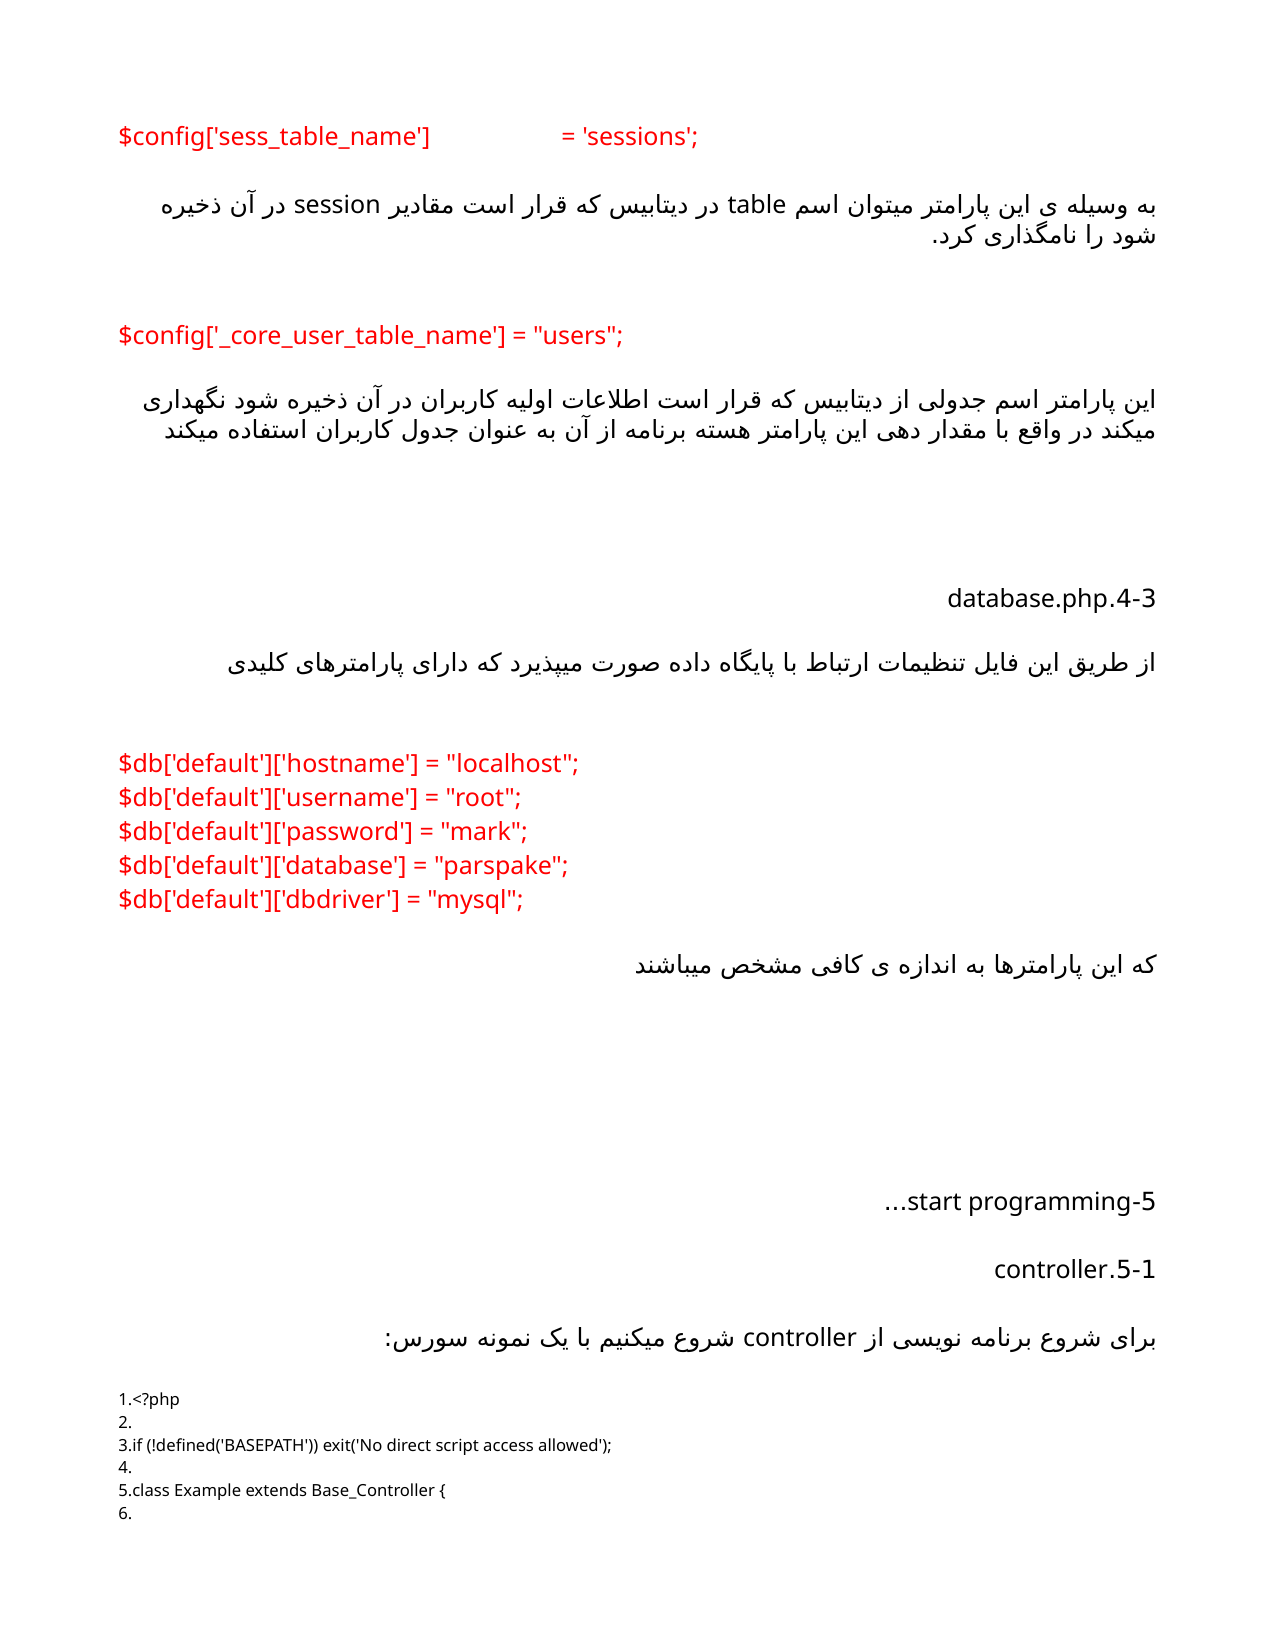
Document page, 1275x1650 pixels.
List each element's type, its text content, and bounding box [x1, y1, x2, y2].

text 3.if (!defined('BASEPATH')) exit('No direct script access allowed'); [118, 1433, 1157, 1456]
text این پارامتر اسم جدولی از دیتابیس که قرار است اطلاعات اولیه کاربران در آن ذخیره شود نگهداری میکند در واقع با مقدار دهی این پارامتر هسته برنامه از آن به عنوان جدول کاربران استفاده میکند [118, 386, 1157, 444]
text $config['_core_user_table_name'] = "users"; [118, 318, 1157, 352]
text 1.<?php [118, 1388, 1157, 1411]
text که این پارامترها به اندازه ی کافی مشخص میباشند [118, 950, 1157, 979]
text 2. [118, 1411, 1157, 1433]
text از طریق این فایل تنظیمات ارتباط با پایگاه داده صورت میپذیرد که دارای پارامترهای کلیدی [118, 648, 1157, 678]
text 4. [118, 1456, 1157, 1479]
text $db['default']['password'] = "mark"; [118, 814, 1157, 848]
text 5-start programming... [118, 1184, 1157, 1218]
text $db['default']['dbdriver'] = "mysql"; [118, 882, 1157, 916]
text $db['default']['hostname'] = "localhost"; [118, 746, 1157, 780]
text 5-1.controller [118, 1252, 1157, 1286]
text $config['sess_table_name'] = 'sessions'; [118, 118, 1157, 152]
text $db['default']['database'] = "parspake"; [118, 848, 1157, 882]
text 6. [118, 1502, 1157, 1524]
text 4-3.database.php [118, 580, 1157, 614]
text $db['default']['username'] = "root"; [118, 780, 1157, 814]
text برای شروع برنامه نویسی از controller شروع میکنیم با یک نمونه سورس: [118, 1320, 1157, 1354]
text به وسیله ی این پارامتر میتوان اسم table در دیتابیس که قرار است مقادیر session در آن ذخیره شود را نامگذاری کرد. [118, 186, 1157, 249]
text 5.class Example extends Base_Controller { [118, 1479, 1157, 1502]
